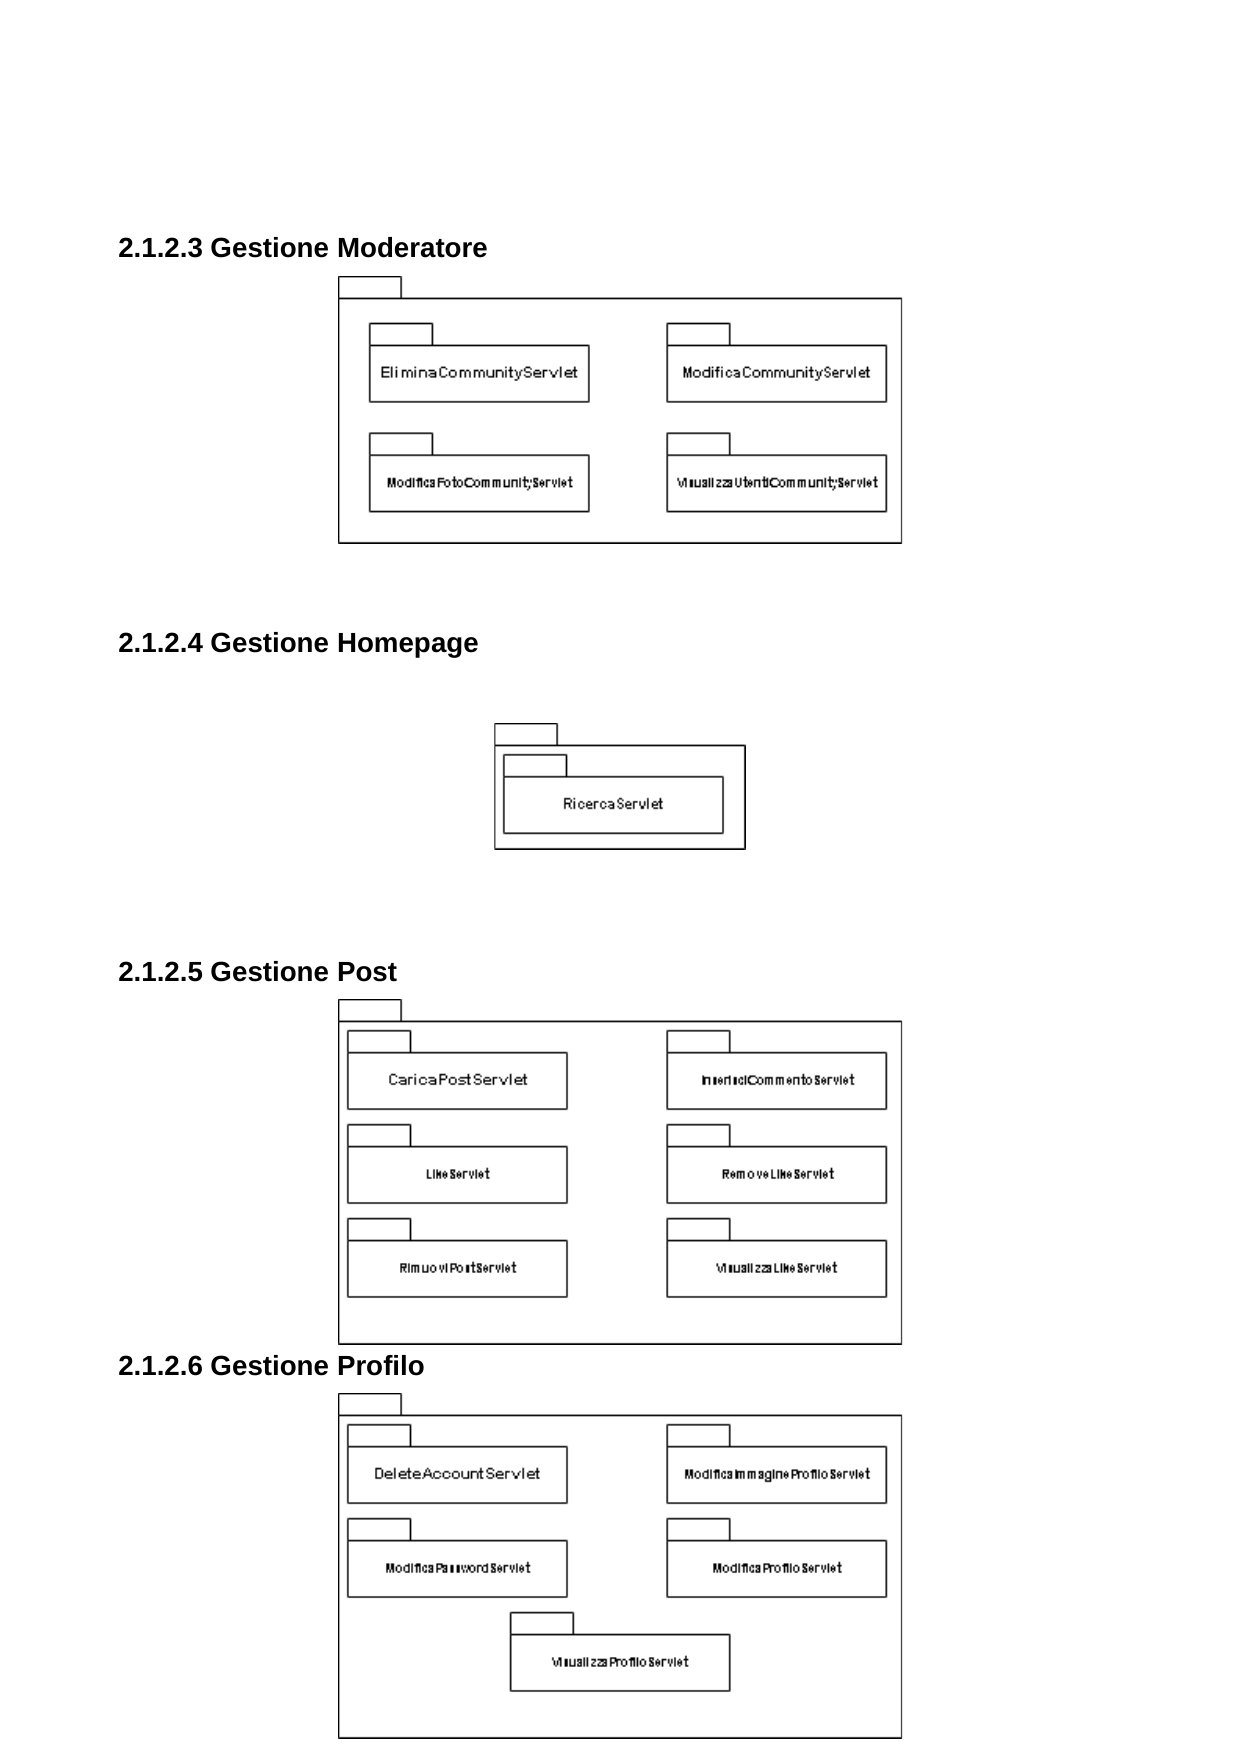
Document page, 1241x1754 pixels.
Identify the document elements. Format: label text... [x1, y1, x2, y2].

subtitle 2.1.2.5 Gestione Post [118, 955, 1122, 987]
subtitle 2.1.2.3 Gestione Moderatore [118, 232, 1122, 264]
picture [338, 1393, 903, 1739]
subtitle 2.1.2.4 Gestione Homepage [118, 626, 1122, 658]
picture [494, 723, 746, 850]
picture [338, 276, 903, 544]
subtitle 2.1.2.6 Gestione Profilo [118, 1349, 1122, 1381]
picture [338, 999, 903, 1345]
